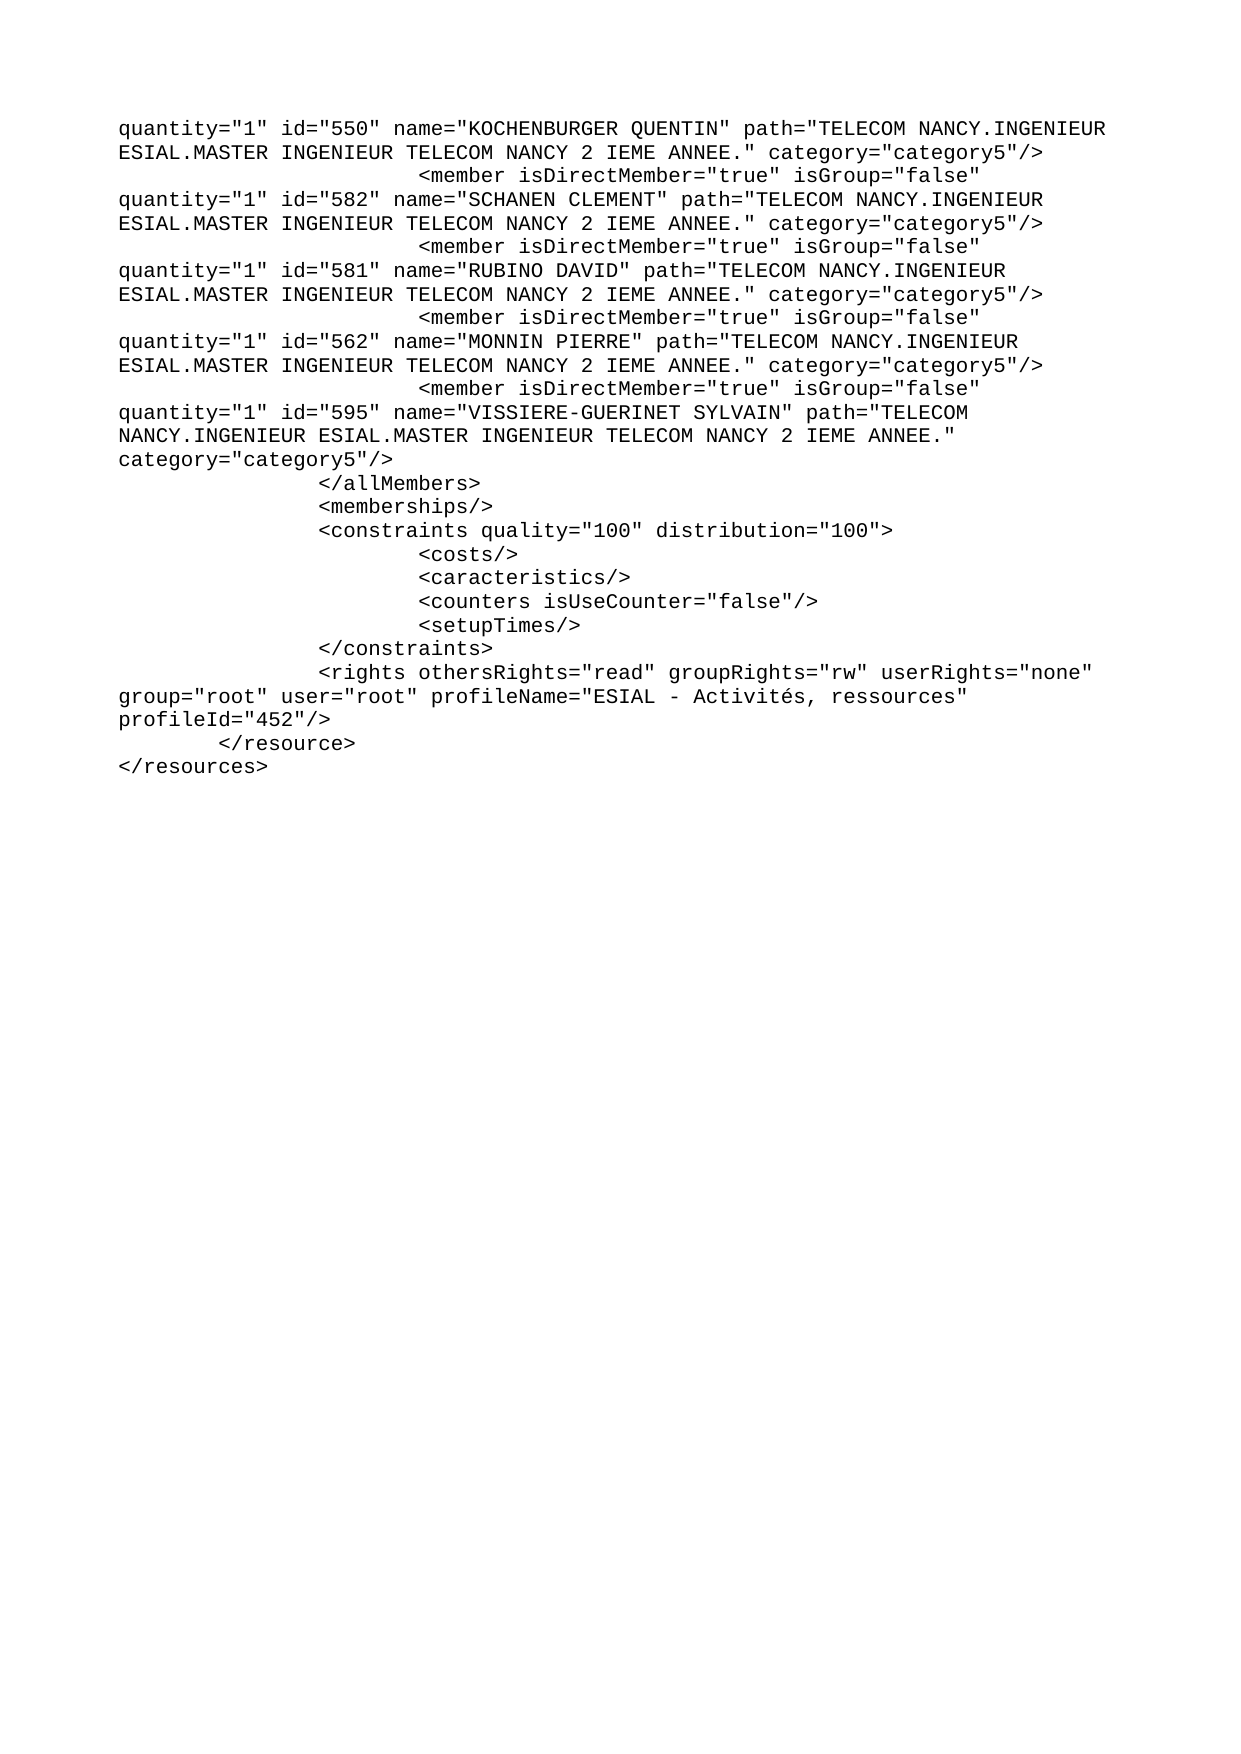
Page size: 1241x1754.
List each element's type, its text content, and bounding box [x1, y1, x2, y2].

text <rights othersRights="read" groupRights="rw" userRights="none" group="root" user="root" profileName="ESIAL - Activités, ressources" profileId="452"/> [118, 662, 1122, 733]
text <member isDirectMember="true" isGroup="false" quantity="1" id="562" name="MONNIN PIERRE" path="TELECOM NANCY.INGENIEUR ESIAL.MASTER INGENIEUR TELECOM NANCY 2 IEME ANNEE." category="category5"/> [118, 307, 1122, 378]
text <caracteristics/> [118, 567, 1122, 591]
text <member isDirectMember="true" isGroup="false" quantity="1" id="595" name="VISSIERE-GUERINET SYLVAIN" path="TELECOM NANCY.INGENIEUR ESIAL.MASTER INGENIEUR TELECOM NANCY 2 IEME ANNEE." category="category5"/> [118, 378, 1122, 473]
text <memberships/> [118, 496, 1122, 520]
text <member isDirectMember="true" isGroup="false" quantity="1" id="581" name="RUBINO DAVID" path="TELECOM NANCY.INGENIEUR ESIAL.MASTER INGENIEUR TELECOM NANCY 2 IEME ANNEE." category="category5"/> [118, 236, 1122, 307]
text </constraints> [118, 638, 1122, 662]
text </allMembers> [118, 473, 1122, 496]
text </resource> [118, 733, 1122, 757]
text quantity="1" id="550" name="KOCHENBURGER QUENTIN" path="TELECOM NANCY.INGENIEUR ESIAL.MASTER INGENIEUR TELECOM NANCY 2 IEME ANNEE." category="category5"/> [118, 118, 1122, 165]
text </resources> [118, 757, 1122, 780]
text <costs/> [118, 544, 1122, 567]
text <setupTimes/> [118, 615, 1122, 638]
text <member isDirectMember="true" isGroup="false" quantity="1" id="582" name="SCHANEN CLEMENT" path="TELECOM NANCY.INGENIEUR ESIAL.MASTER INGENIEUR TELECOM NANCY 2 IEME ANNEE." category="category5"/> [118, 165, 1122, 236]
text <constraints quality="100" distribution="100"> [118, 520, 1122, 544]
text <counters isUseCounter="false"/> [118, 591, 1122, 615]
